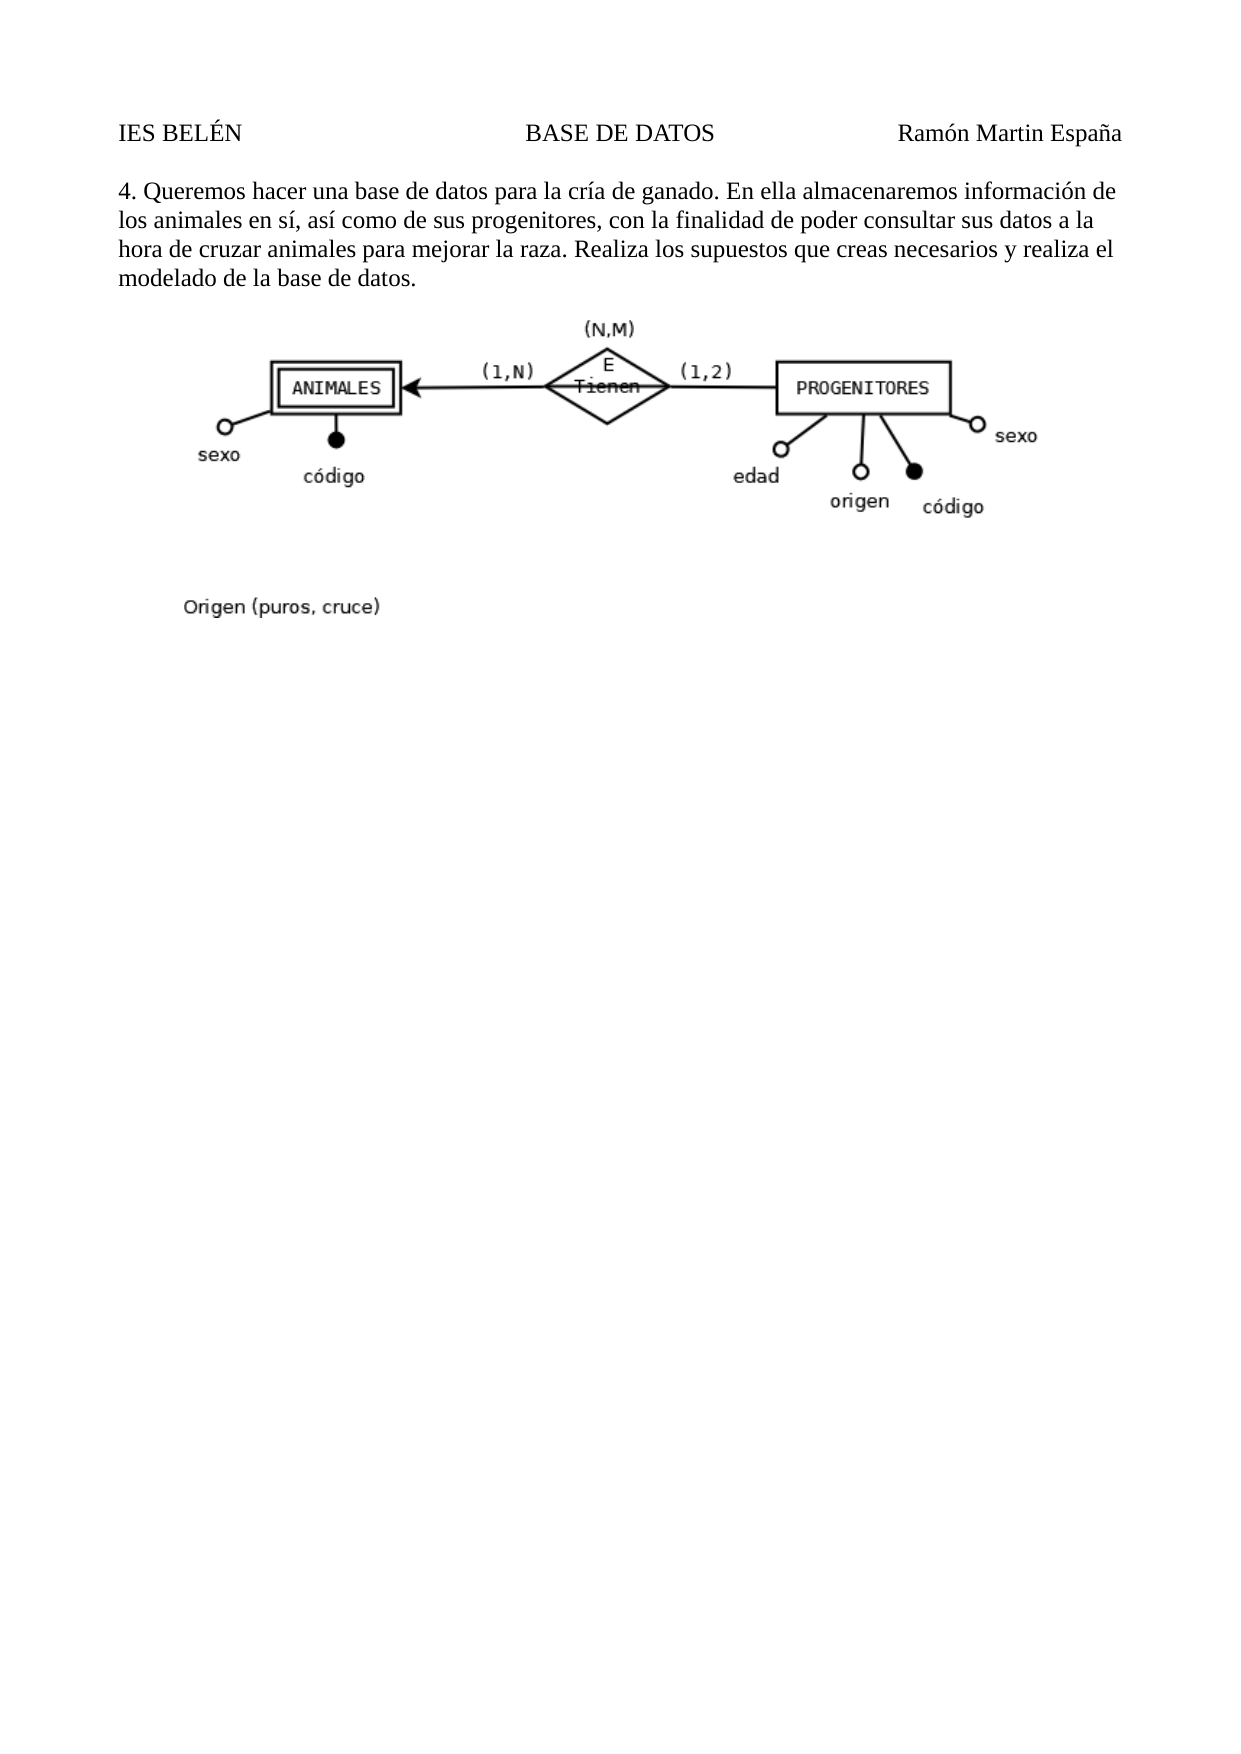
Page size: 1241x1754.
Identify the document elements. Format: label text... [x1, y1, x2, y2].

picture [184, 319, 1042, 618]
text 4. Queremos hacer una base de datos para la cría de ganado. En ella almacenaremos información de los animales en sí, así como de sus progenitores, con la finalidad de poder consultar sus datos a la hora de cruzar animales para mejorar la raza. Realiza los supuestos que creas necesarios y realiza el modelado de la base de datos. [118, 176, 1122, 291]
